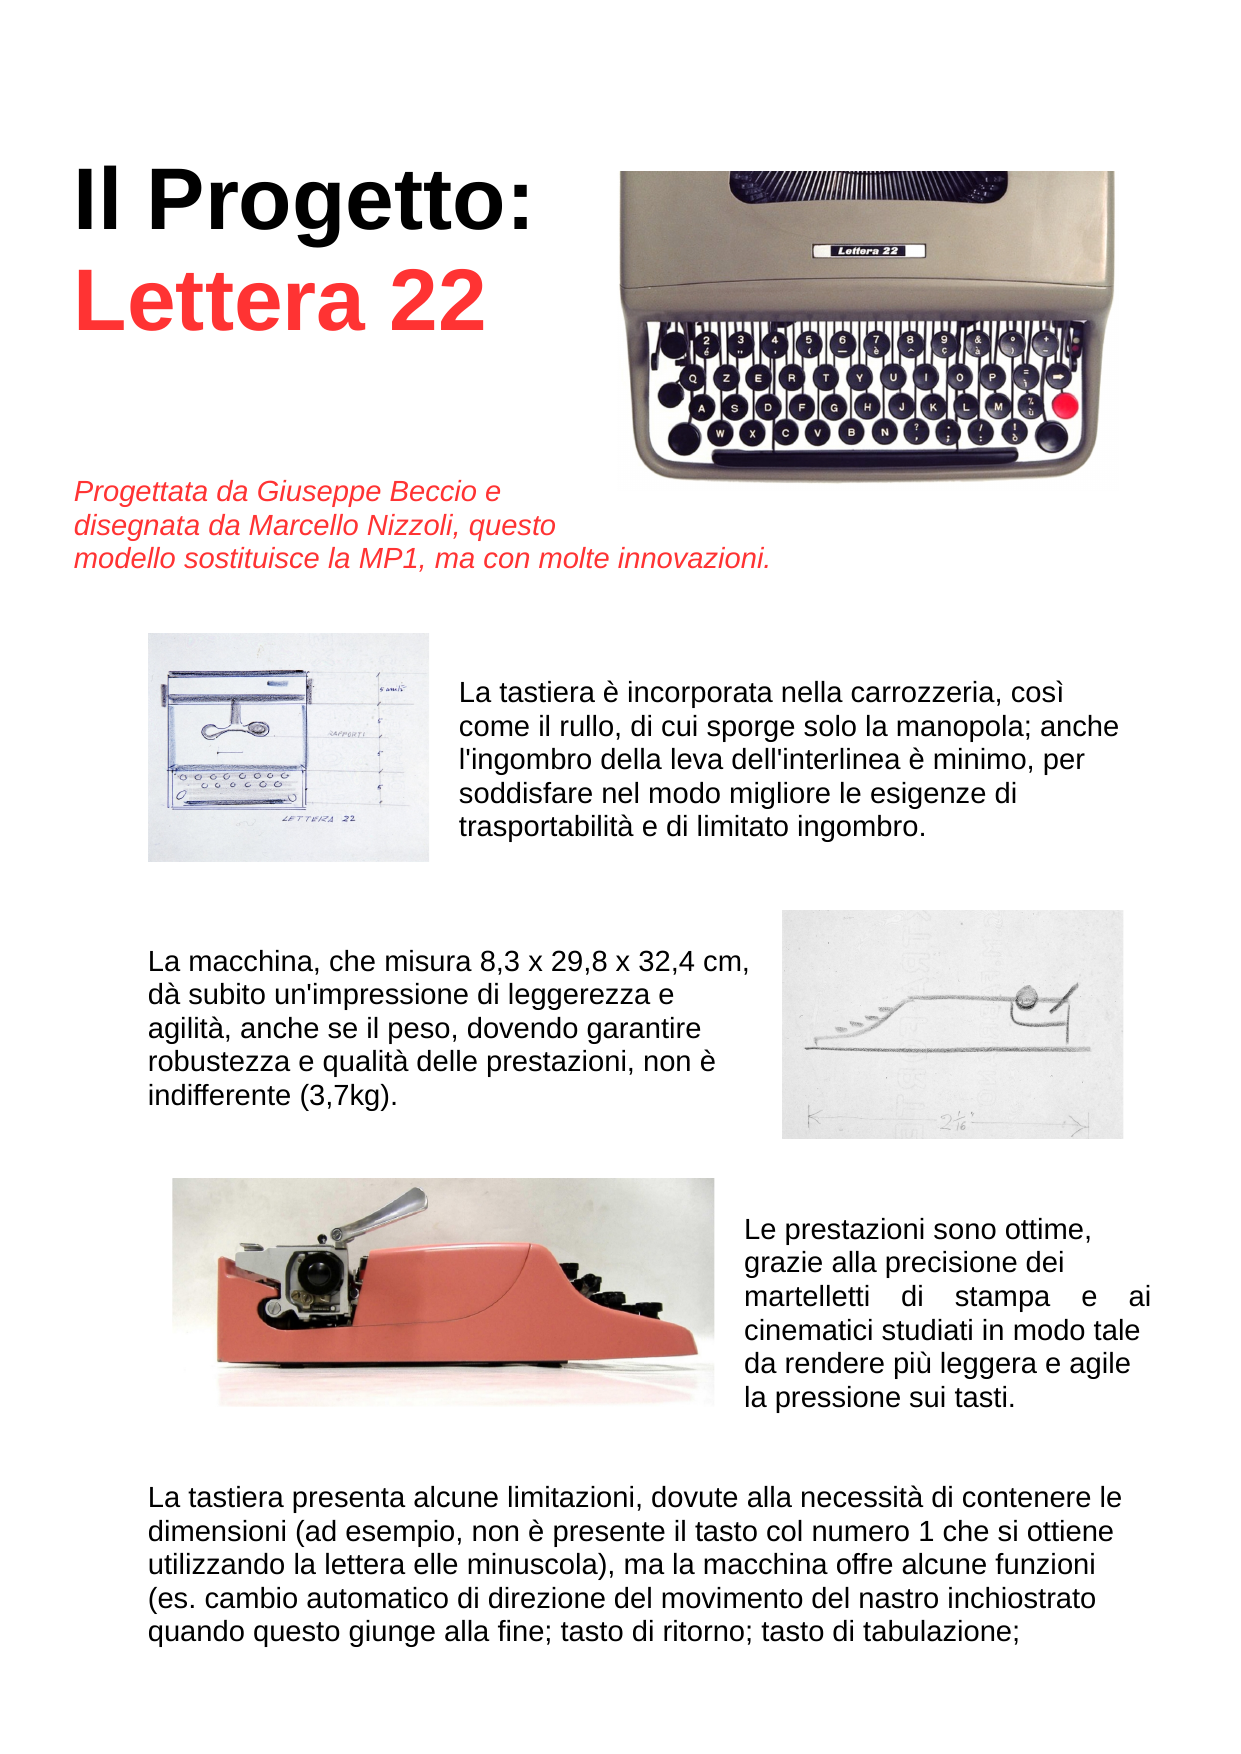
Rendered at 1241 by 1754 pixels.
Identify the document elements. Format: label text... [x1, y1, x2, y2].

picture [148, 633, 430, 862]
text indifferente (3,7kg). [148, 1078, 782, 1111]
text grazie alla precisione dei [715, 1246, 1152, 1279]
text [74, 809, 148, 843]
text [148, 1246, 172, 1279]
text la pressione sui tasti. [148, 1380, 1152, 1413]
text [148, 1346, 172, 1380]
text modello sostituisce la MP1, ma con molte innovazioni. [74, 541, 1152, 575]
picture [616, 171, 1119, 491]
text [74, 742, 148, 776]
text utilizzando la lettera elle minuscola), ma la macchina offre alcune funzioni [148, 1547, 1152, 1581]
picture [782, 910, 1124, 1139]
text [1124, 1011, 1152, 1044]
text [74, 709, 148, 742]
text [148, 1212, 172, 1246]
text Progettata da Giuseppe Beccio e [74, 474, 1152, 508]
text Il Progetto: [74, 148, 1152, 248]
text agilità, anche se il peso, dovendo garantire [148, 1011, 782, 1044]
text martelletti di stampa e ai cinematici studiati in modo tale [715, 1279, 1152, 1346]
text soddisfare nel modo migliore le esigenze di [430, 776, 1152, 809]
picture [172, 1178, 715, 1407]
text [1124, 977, 1152, 1011]
text come il rullo, di cui sporge solo la manopola; anche [430, 709, 1152, 742]
text (es. cambio automatico di direzione del movimento del nastro inchiostrato [148, 1581, 1152, 1614]
text [1124, 1078, 1152, 1111]
text Lettera 22 [74, 248, 616, 349]
text l'ingombro della leva dell'interlinea è minimo, per [430, 742, 1152, 776]
text da rendere più leggera e agile [715, 1346, 1152, 1380]
text [1124, 1044, 1152, 1078]
text Le prestazioni sono ottime, [715, 1212, 1152, 1246]
text La tastiera presenta alcune limitazioni, dovute alla necessità di contenere le [148, 1480, 1152, 1514]
text dà subito un'impressione di leggerezza e [148, 977, 782, 1011]
text trasportabilità e di limitato ingombro. [430, 809, 1152, 843]
text [148, 1279, 172, 1346]
text La macchina, che misura 8,3 x 29,8 x 32,4 cm, [148, 944, 782, 977]
text [74, 776, 148, 809]
text [1119, 248, 1152, 349]
text disegnata da Marcello Nizzoli, questo [74, 508, 1152, 541]
text quando questo giunge alla fine; tasto di ritorno; tasto di tabulazione; [148, 1614, 1152, 1648]
text dimensioni (ad esempio, non è presente il tasto col numero 1 che si ottiene [148, 1514, 1152, 1547]
text La tastiera è incorporata nella carrozzeria, così [430, 675, 1152, 709]
text robustezza e qualità delle prestazioni, non è [148, 1044, 782, 1078]
text [1124, 944, 1152, 977]
